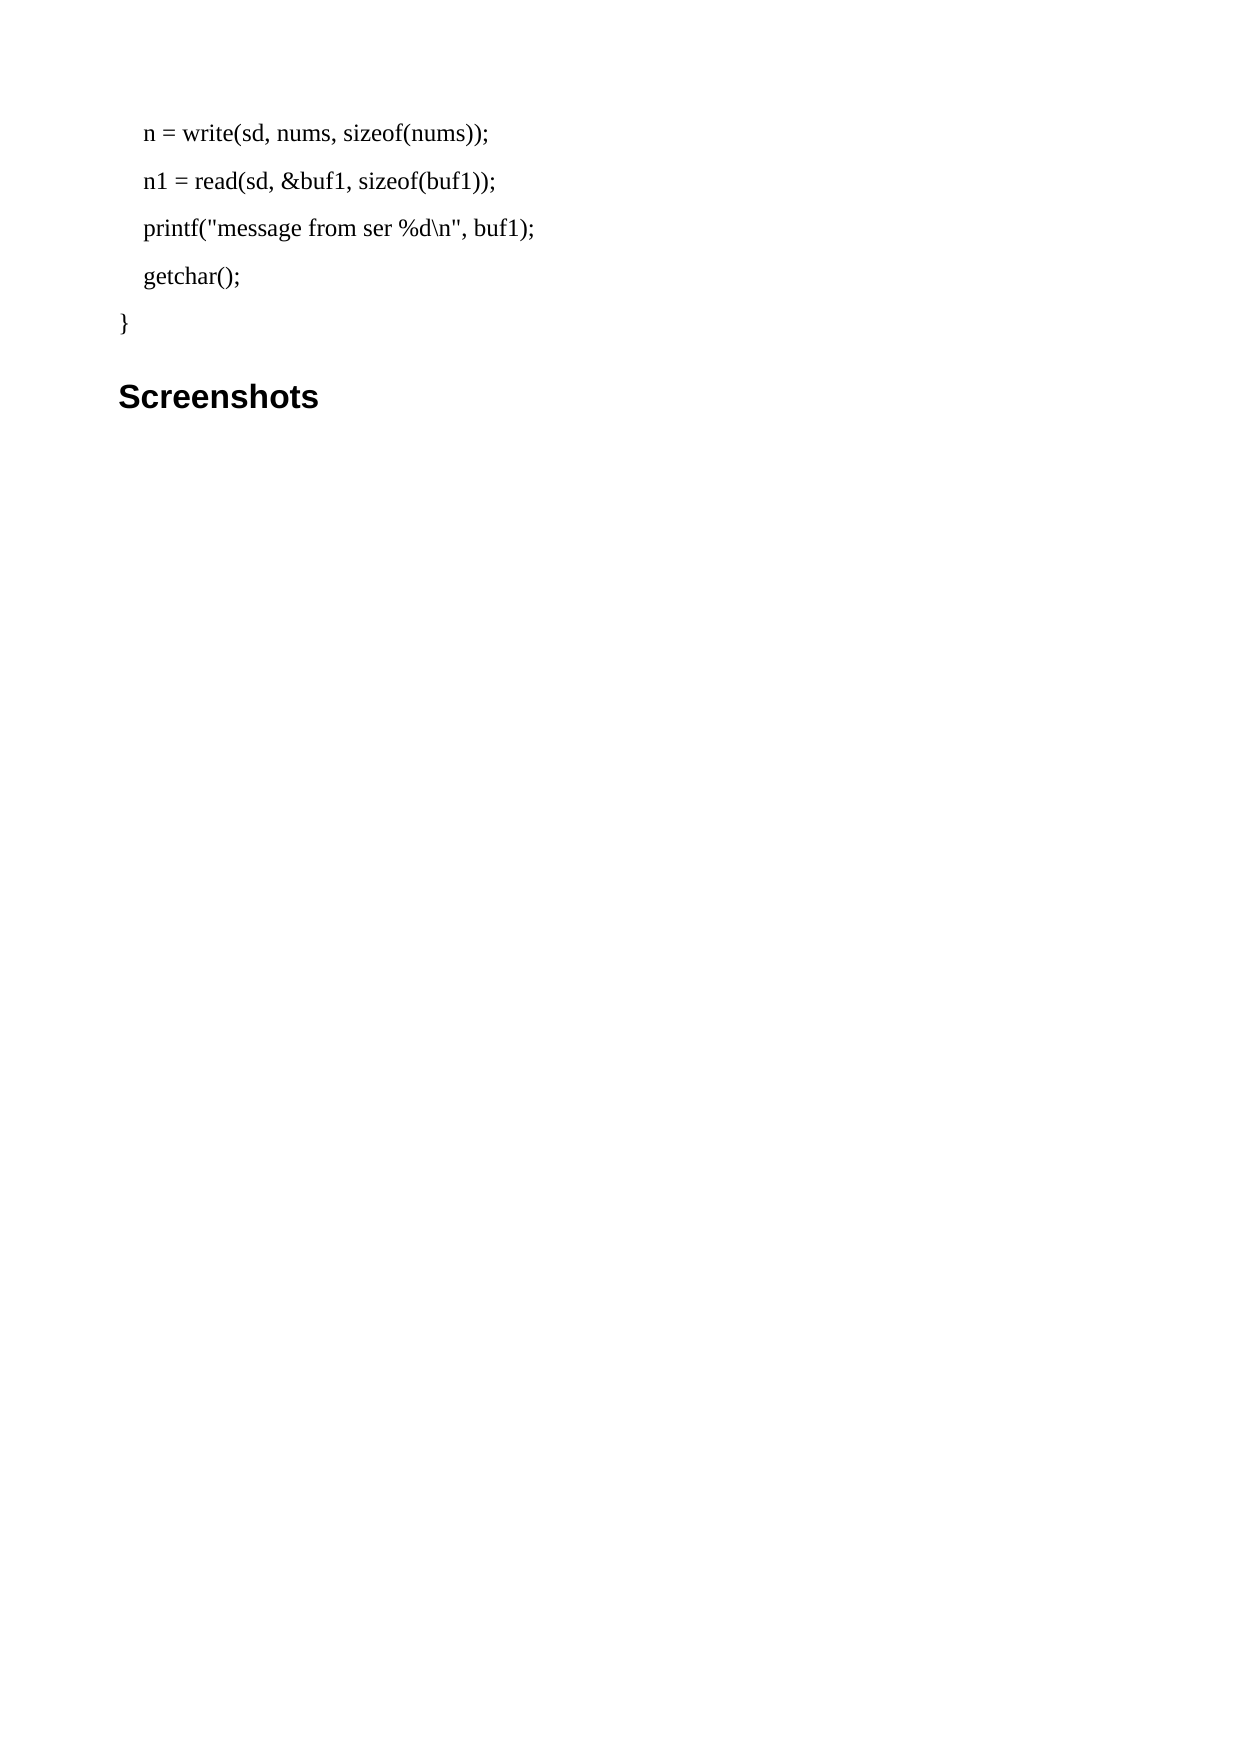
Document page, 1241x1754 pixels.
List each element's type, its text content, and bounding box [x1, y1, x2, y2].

text } [118, 308, 1122, 337]
subtitle Screenshots [118, 377, 1122, 416]
text n = write(sd, nums, sizeof(nums)); [118, 118, 1122, 147]
text n1 = read(sd, &buf1, sizeof(buf1)); [118, 166, 1122, 194]
text printf("message from ser %d\n", buf1); [118, 213, 1122, 242]
text getchar(); [118, 261, 1122, 290]
